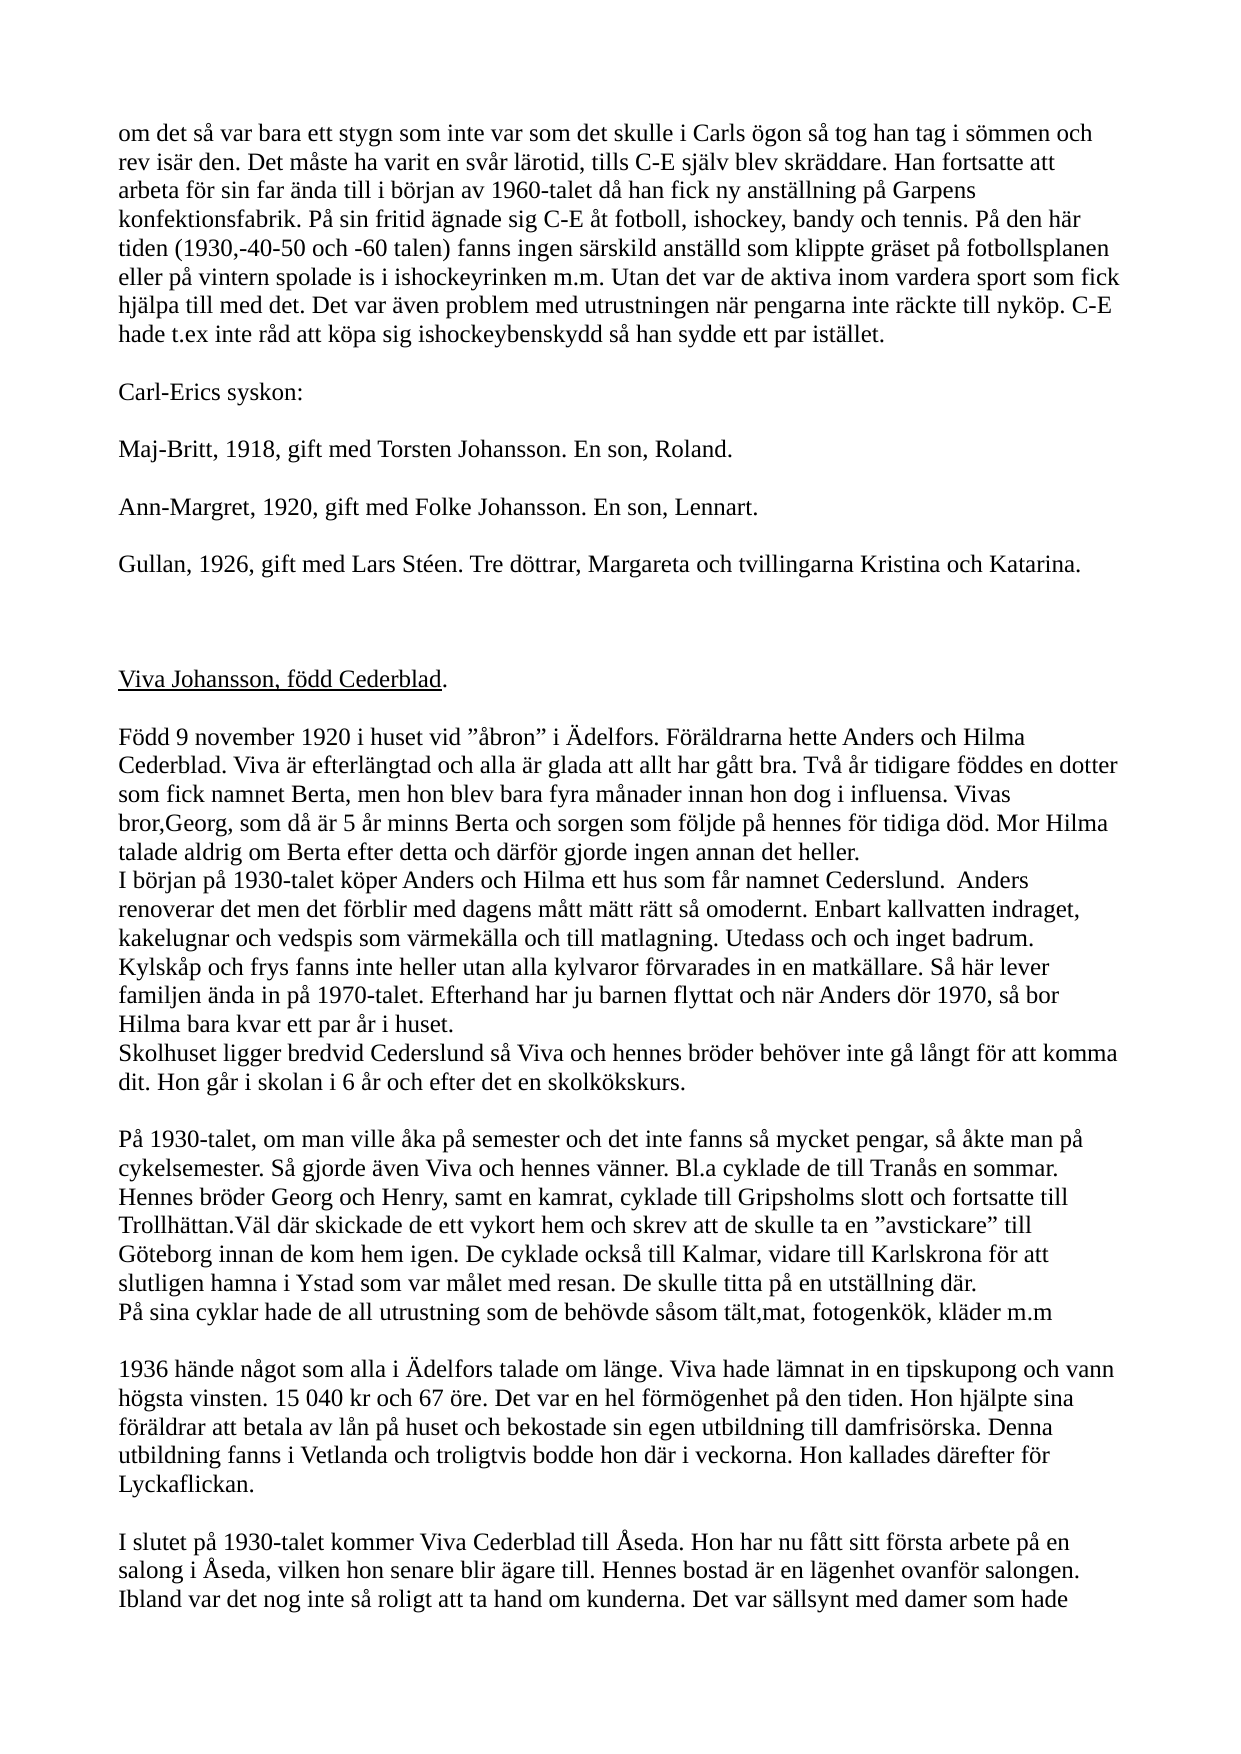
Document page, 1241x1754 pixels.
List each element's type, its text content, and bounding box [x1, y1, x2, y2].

text Gullan, 1926, gift med Lars Stéen. Tre döttrar, Margareta och tvillingarna Kristina och Katarina. [118, 549, 1122, 578]
text I slutet på 1930-talet kommer Viva Cederblad till Åseda. Hon har nu fått sitt första arbete på en salong i Åseda, vilken hon senare blir ägare till. Hennes bostad är en lägenhet ovanför salongen. Ibland var det nog inte så roligt att ta hand om kunderna. Det var sällsynt med damer som hade [118, 1527, 1122, 1613]
text Viva Johansson, född Cederblad. [118, 664, 1122, 693]
text I början på 1930-talet köper Anders och Hilma ett hus som får namnet Cederslund. Anders renoverar det men det förblir med dagens mått mätt rätt så omodernt. Enbart kallvatten indraget, kakelugnar och vedspis som värmekälla och till matlagning. Utedass och och inget badrum. Kylskåp och frys fanns inte heller utan alla kylvaror förvarades in en matkällare. Så här lever familjen ända in på 1970-talet. Efterhand har ju barnen flyttat och när Anders dör 1970, så bor Hilma bara kvar ett par år i huset. [118, 866, 1122, 1038]
text Carl-Erics syskon: [118, 377, 1122, 406]
text Maj-Britt, 1918, gift med Torsten Johansson. En son, Roland. [118, 434, 1122, 463]
text På sina cyklar hade de all utrustning som de behövde såsom tält,mat, fotogenkök, kläder m.m [118, 1297, 1122, 1326]
text 1936 hände något som alla i Ädelfors talade om länge. Viva hade lämnat in en tipskupong och vann högsta vinsten. 15 040 kr och 67 öre. Det var en hel förmögenhet på den tiden. Hon hjälpte sina föräldrar att betala av lån på huset och bekostade sin egen utbildning till damfrisörska. Denna utbildning fanns i Vetlanda och troligtvis bodde hon där i veckorna. Hon kallades därefter för Lyckaflickan. [118, 1354, 1122, 1498]
text Född 9 november 1920 i huset vid ”åbron” i Ädelfors. Föräldrarna hette Anders och Hilma Cederblad. Viva är efterlängtad och alla är glada att allt har gått bra. Två år tidigare föddes en dotter som fick namnet Berta, men hon blev bara fyra månader innan hon dog i influensa. Vivas bror,Georg, som då är 5 år minns Berta och sorgen som följde på hennes för tidiga död. Mor Hilma talade aldrig om Berta efter detta och därför gjorde ingen annan det heller. [118, 722, 1122, 866]
text Ann-Margret, 1920, gift med Folke Johansson. En son, Lennart. [118, 492, 1122, 521]
text Skolhuset ligger bredvid Cederslund så Viva och hennes bröder behöver inte gå långt för att komma dit. Hon går i skolan i 6 år och efter det en skolkökskurs. [118, 1038, 1122, 1096]
text På 1930-talet, om man ville åka på semester och det inte fanns så mycket pengar, så åkte man på cykelsemester. Så gjorde även Viva och hennes vänner. Bl.a cyklade de till Tranås en sommar. Hennes bröder Georg och Henry, samt en kamrat, cyklade till Gripsholms slott och fortsatte till Trollhättan.Väl där skickade de ett vykort hem och skrev att de skulle ta en ”avstickare” till Göteborg innan de kom hem igen. De cyklade också till Kalmar, vidare till Karlskrona för att slutligen hamna i Ystad som var målet med resan. De skulle titta på en utställning där. [118, 1124, 1122, 1297]
text om det så var bara ett stygn som inte var som det skulle i Carls ögon så tog han tag i sömmen och rev isär den. Det måste ha varit en svår lärotid, tills C-E själv blev skräddare. Han fortsatte att arbeta för sin far ända till i början av 1960-talet då han fick ny anställning på Garpens konfektionsfabrik. På sin fritid ägnade sig C-E åt fotboll, ishockey, bandy och tennis. På den här tiden (1930,-40-50 och -60 talen) fanns ingen särskild anställd som klippte gräset på fotbollsplanen eller på vintern spolade is i ishockeyrinken m.m. Utan det var de aktiva inom vardera sport som fick hjälpa till med det. Det var även problem med utrustningen när pengarna inte räckte till nyköp. C-E hade t.ex inte råd att köpa sig ishockeybenskydd så han sydde ett par istället. [118, 118, 1122, 348]
